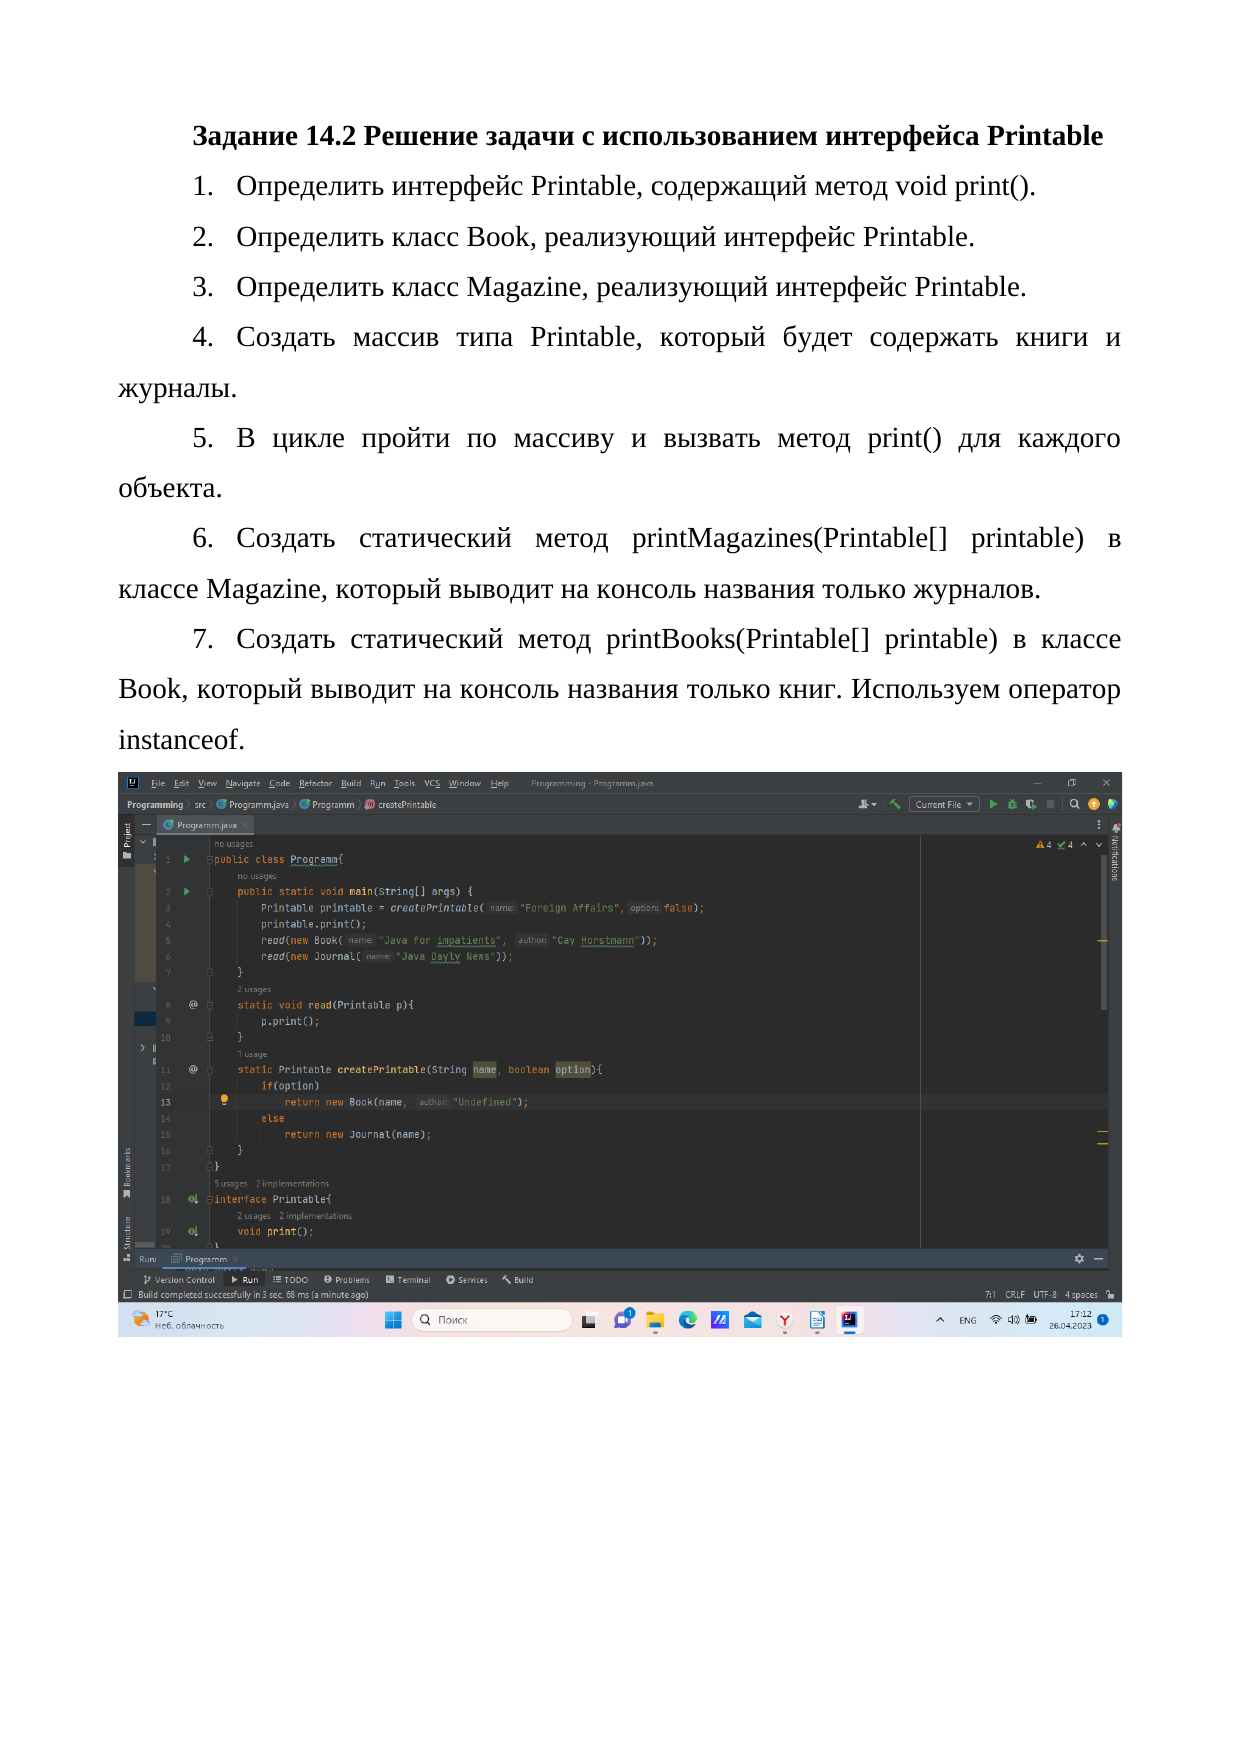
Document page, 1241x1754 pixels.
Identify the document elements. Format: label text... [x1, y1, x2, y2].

list В цикле пройти по массиву и вызвать метод print() для каждого объекта. [118, 420, 1122, 504]
list Создать статический метод printBooks(Printable[] printable) в классе Book, который выводит на консоль названия только книг. Используем оператор instanceof. [118, 621, 1122, 755]
text Задание 14.2 Решение задачи с использованием интерфейса Printable [118, 118, 1122, 152]
list Определить интерфейс Printable, содержащий метод void print(). [118, 168, 1122, 202]
list Определить класс Book, реализующий интерфейс Printable. [118, 219, 1122, 252]
picture [118, 772, 1123, 1337]
list Создать статический метод printMagazines(Printable[] printable) в классе Magazine, который выводит на консоль названия только журналов. [118, 521, 1122, 604]
list Создать массив типа Printable, который будет содержать книги и журналы. [118, 319, 1122, 403]
list Определить класс Magazine, реализующий интерфейс Printable. [118, 269, 1122, 303]
